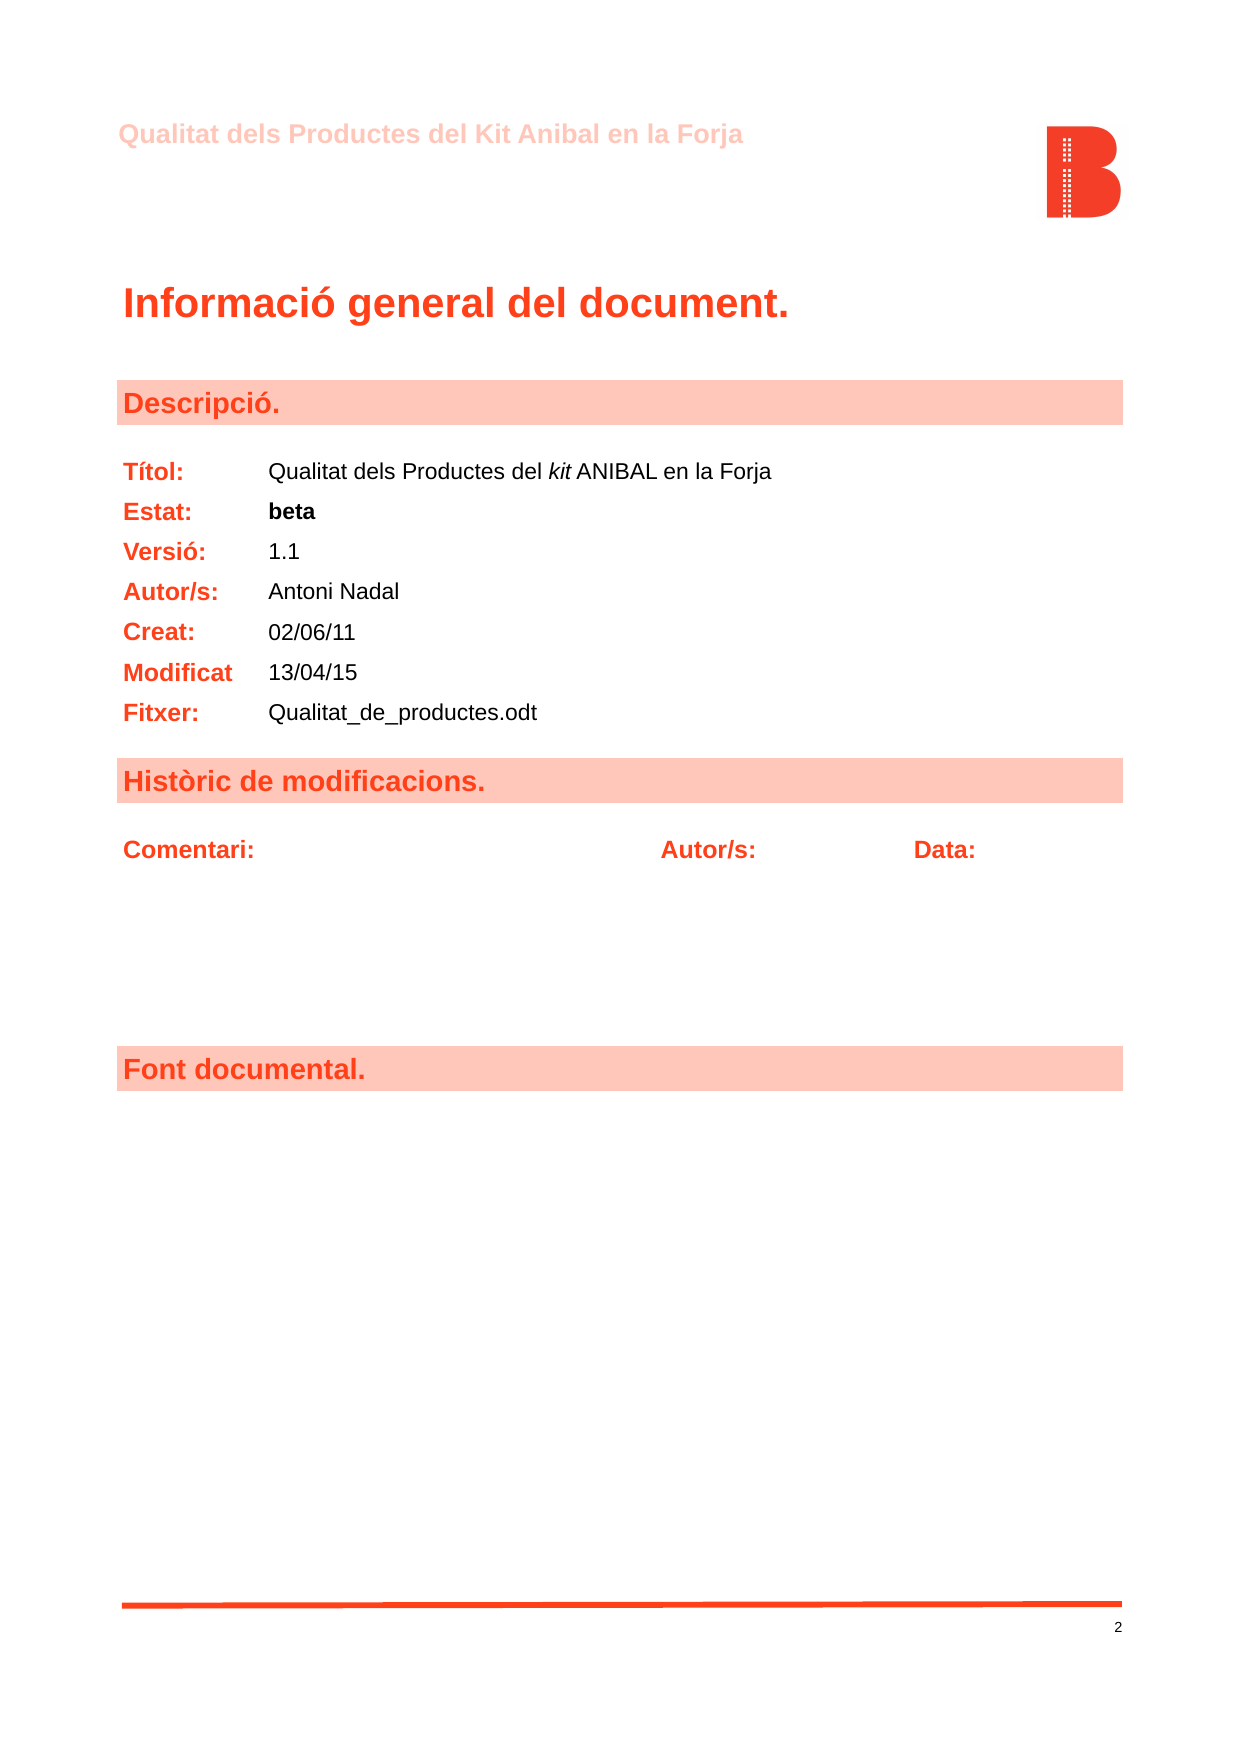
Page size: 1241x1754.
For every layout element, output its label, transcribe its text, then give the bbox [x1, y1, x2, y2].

table_cell [117, 425, 1123, 451]
table_cell Autor/s: [117, 571, 262, 612]
table_cell [908, 983, 1123, 1020]
table_cell [117, 945, 654, 982]
table_cell [117, 1117, 1123, 1155]
table_cell [655, 983, 908, 1020]
table_cell Modificat [117, 652, 262, 692]
table_cell Data: [908, 829, 1123, 869]
table_cell [117, 1308, 1123, 1346]
table_cell [117, 803, 1123, 829]
table_cell Autor/s: [655, 829, 908, 869]
table_cell 02/06/11 [263, 612, 1123, 652]
table_cell Descripció. [117, 380, 1123, 425]
table_cell Creat: [117, 612, 262, 652]
table_cell Antoni Nadal [263, 571, 1123, 612]
table_cell Qualitat_de_productes.odt [263, 692, 1123, 732]
table_cell Font documental. [117, 1046, 1123, 1091]
table_cell Fitxer: [117, 692, 262, 732]
table_cell Estat: [117, 491, 262, 531]
table_cell [908, 945, 1123, 982]
table_cell [117, 1091, 1123, 1117]
table_cell [117, 1155, 1123, 1195]
table_cell 1.1 [263, 531, 1123, 571]
table_cell [655, 869, 908, 907]
table_cell Versió: [117, 531, 262, 571]
picture [1036, 124, 1130, 221]
table_cell beta [263, 491, 1123, 531]
table_cell [117, 732, 1123, 758]
table_cell Títol: [117, 451, 262, 491]
table_cell Comentari: [117, 829, 654, 869]
table_cell [117, 1270, 1123, 1308]
table_cell [117, 1233, 1123, 1270]
table_cell Històric de modificacions. [117, 758, 1123, 803]
table_cell 13/04/15 [263, 652, 1123, 692]
table_cell [908, 869, 1123, 907]
table_cell [117, 869, 654, 907]
table_cell Qualitat dels Productes del kit ANIBAL en la Forja [263, 451, 1123, 491]
table_cell [117, 983, 654, 1020]
table_cell [655, 945, 908, 982]
table_cell [117, 907, 654, 945]
table_header Informació general del document. [117, 273, 1123, 380]
table_cell [908, 907, 1123, 945]
table_cell [117, 1195, 1123, 1232]
table_cell [655, 907, 908, 945]
table_cell [117, 1020, 1123, 1046]
